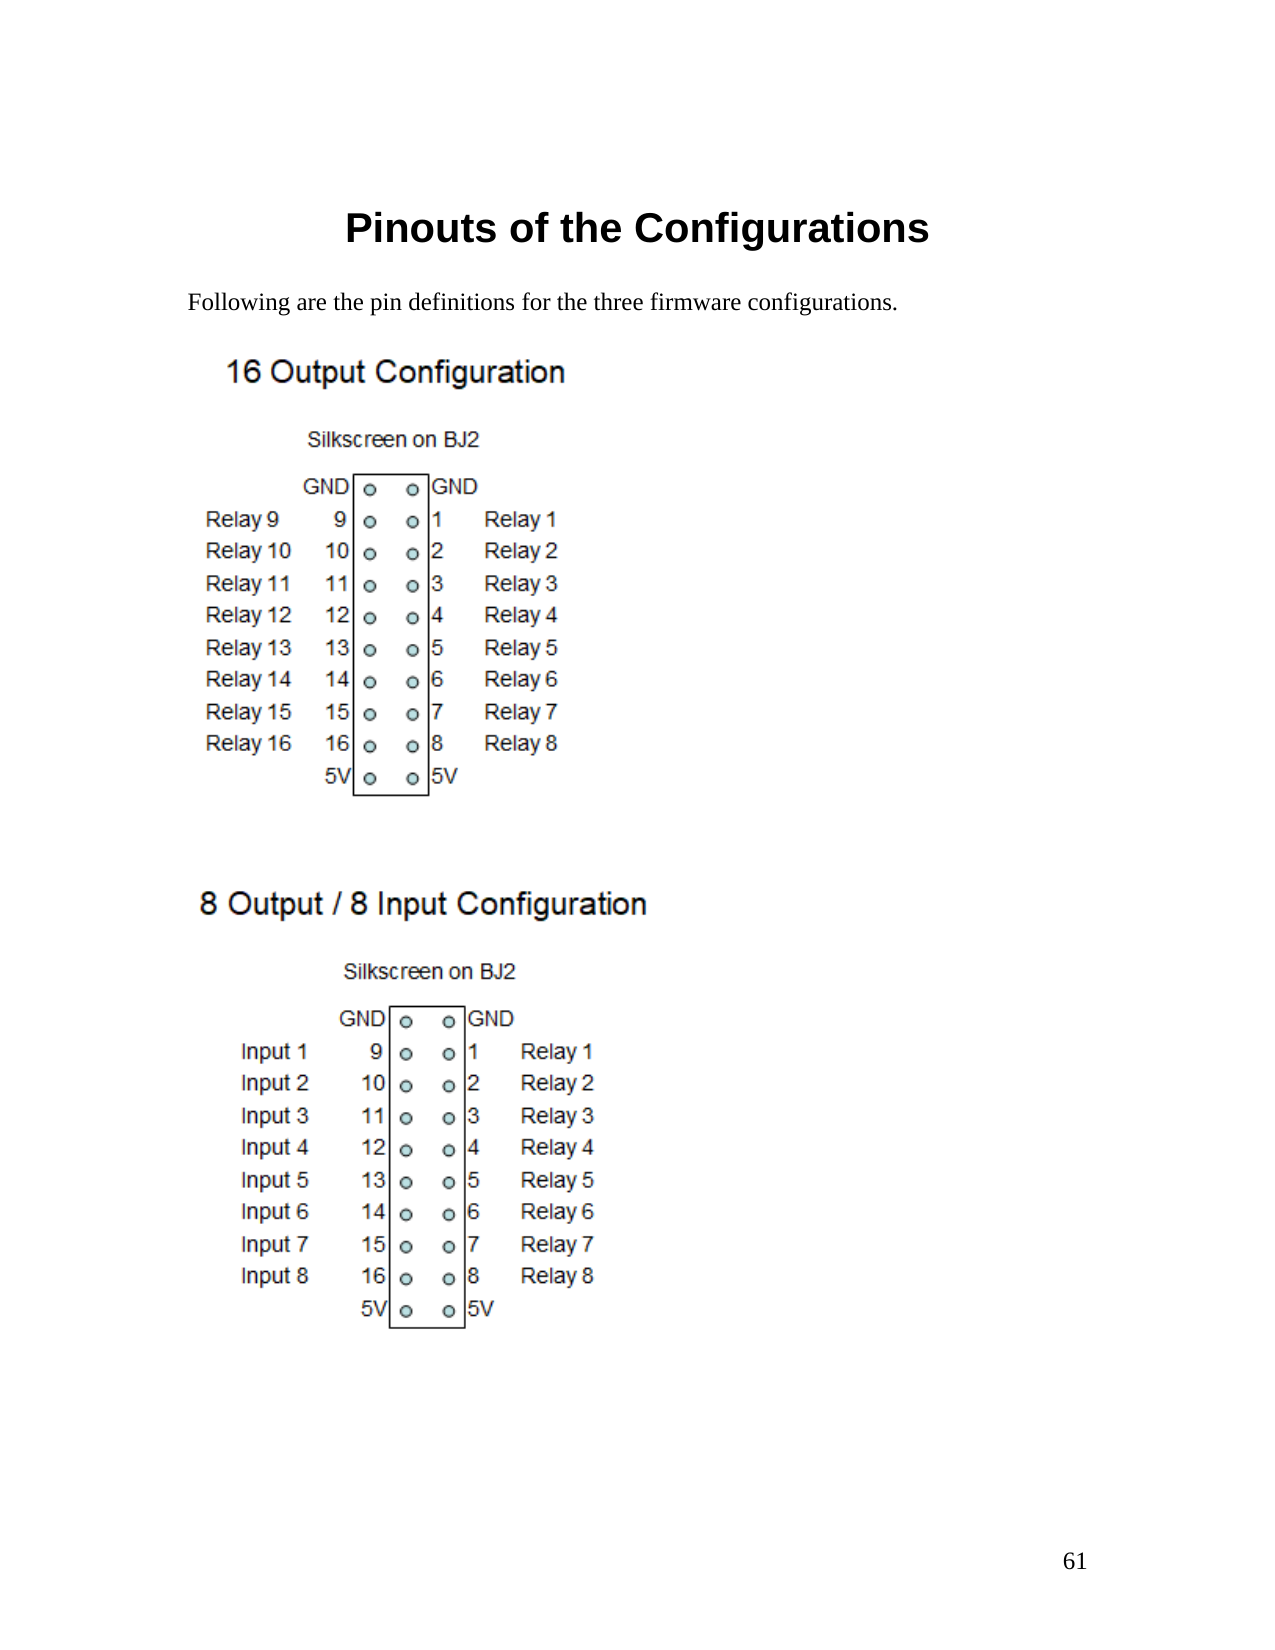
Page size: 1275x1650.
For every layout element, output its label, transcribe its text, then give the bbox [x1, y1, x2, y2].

picture [187, 879, 654, 1340]
picture [187, 344, 591, 823]
text Following are the pin definitions for the three firmware configurations. [187, 287, 1087, 315]
subtitle Pinouts of the Configurations [187, 204, 1087, 252]
